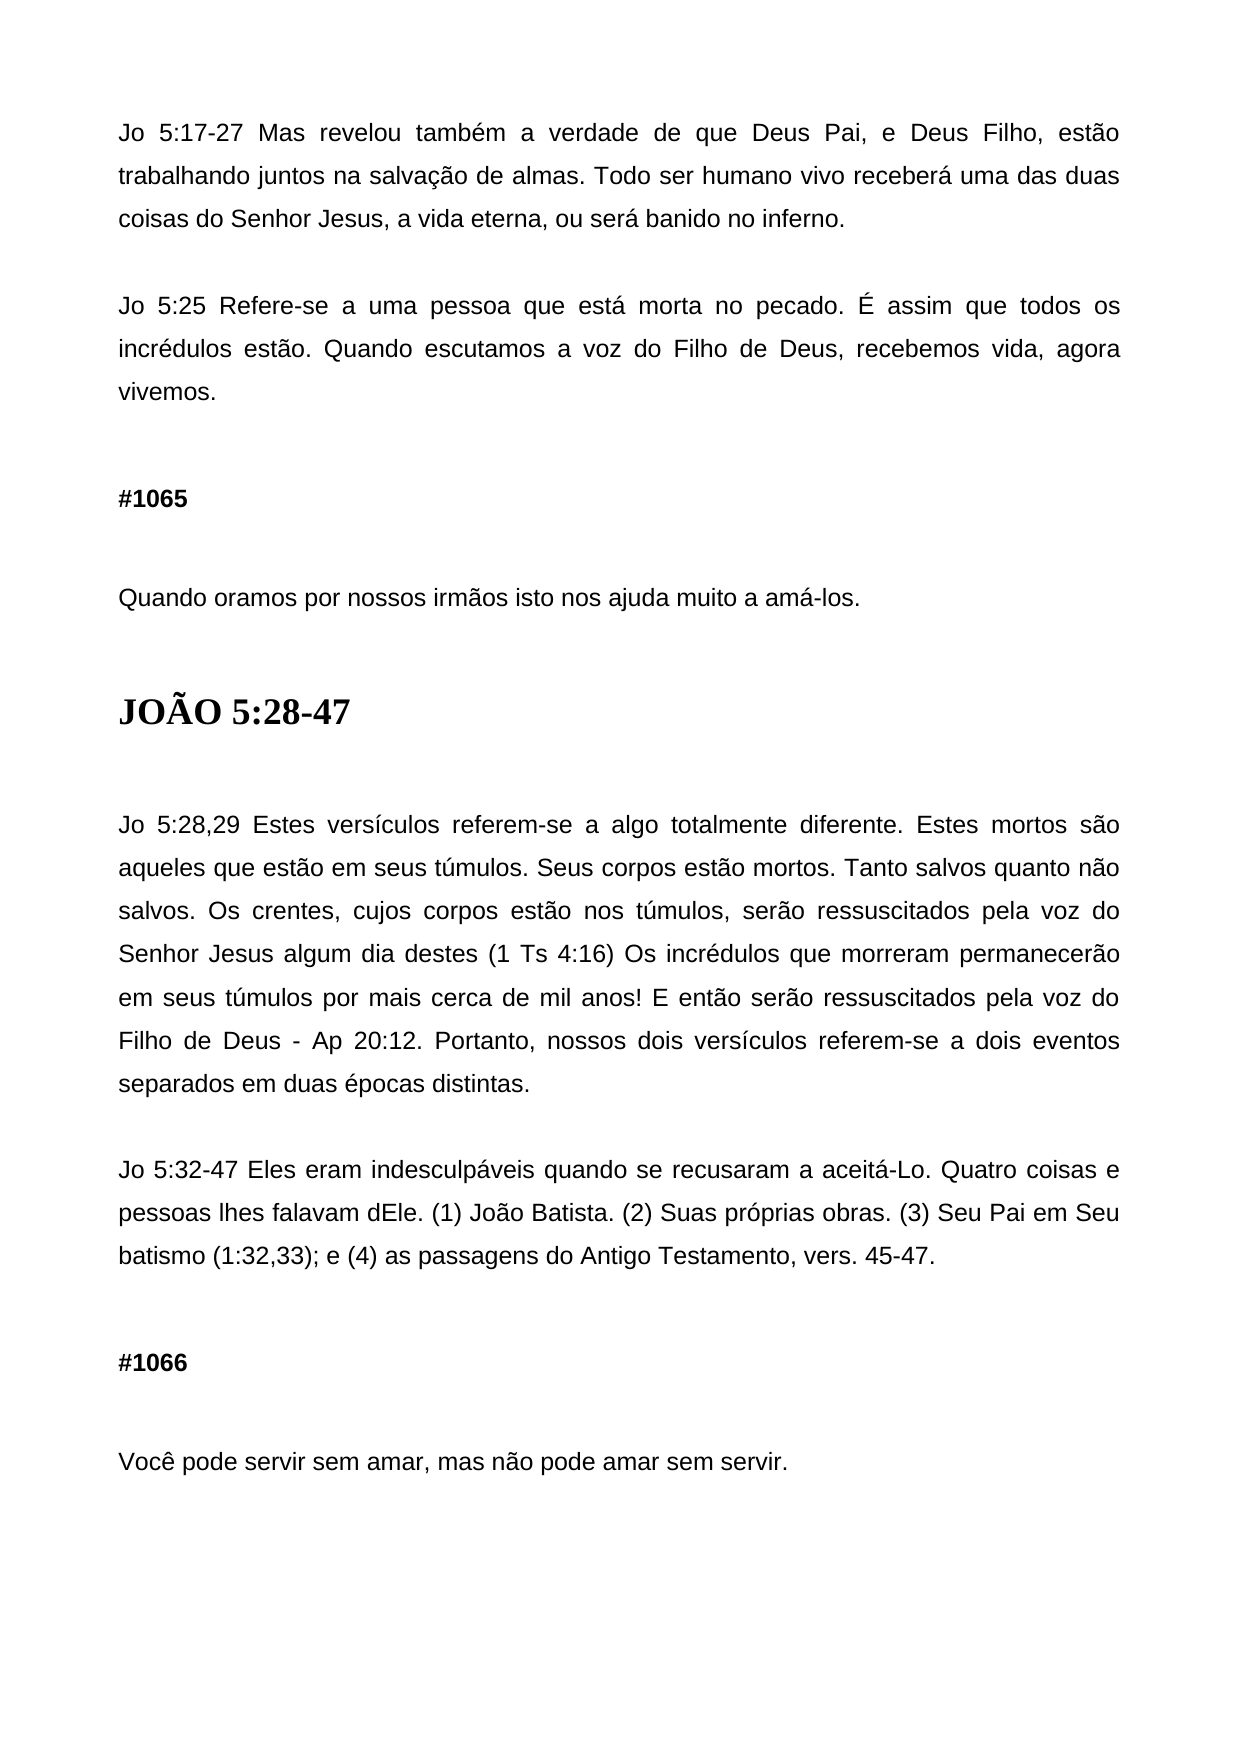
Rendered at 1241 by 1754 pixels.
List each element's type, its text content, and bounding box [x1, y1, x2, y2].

subtitle #1066 [118, 1348, 1122, 1377]
text Jo 5:25 Refere-se a uma pessoa que está morta no pecado. É assim que todos os incrédulos estão. Quando escutamos a voz do Filho de Deus, recebemos vida, agora vivemos. [118, 291, 1122, 406]
text Você pode servir sem amar, mas não pode amar sem servir. [118, 1447, 1122, 1476]
text Quando oramos por nossos irmãos isto nos ajuda muito a amá-los. [118, 583, 1122, 611]
text Jo 5:32-47 Eles eram indesculpáveis quando se recusaram a aceitá-Lo. Quatro coisas e pessoas lhes falavam dEle. (1) João Batista. (2) Suas próprias obras. (3) Seu Pai em Seu batismo (1:32,33); e (4) as passagens do Antigo Testamento, vers. 45-47. [118, 1155, 1122, 1270]
text Jo 5:17-27 Mas revelou também a verdade de que Deus Pai, e Deus Filho, estão trabalhando juntos na salvação de almas. Todo ser humano vivo receberá uma das duas coisas do Senhor Jesus, a vida eterna, ou será banido no inferno. [118, 118, 1122, 233]
text Jo 5:28,29 Estes versículos referem-se a algo totalmente diferente. Estes mortos são aqueles que estão em seus túmulos. Seus corpos estão mortos. Tanto salvos quanto não salvos. Os crentes, cujos corpos estão nos túmulos, serão ressuscitados pela voz do Senhor Jesus algum dia destes (1 Ts 4:16) Os incrédulos que morreram permanecerão em seus túmulos por mais cerca de mil anos! E então serão ressuscitados pela voz do Filho de Deus - Ap 20:12. Portanto, nossos dois versículos referem-se a dois eventos separados em duas épocas distintas. [118, 810, 1122, 1098]
subtitle JOÃO 5:28-47 [118, 690, 1122, 733]
subtitle #1065 [118, 484, 1122, 513]
